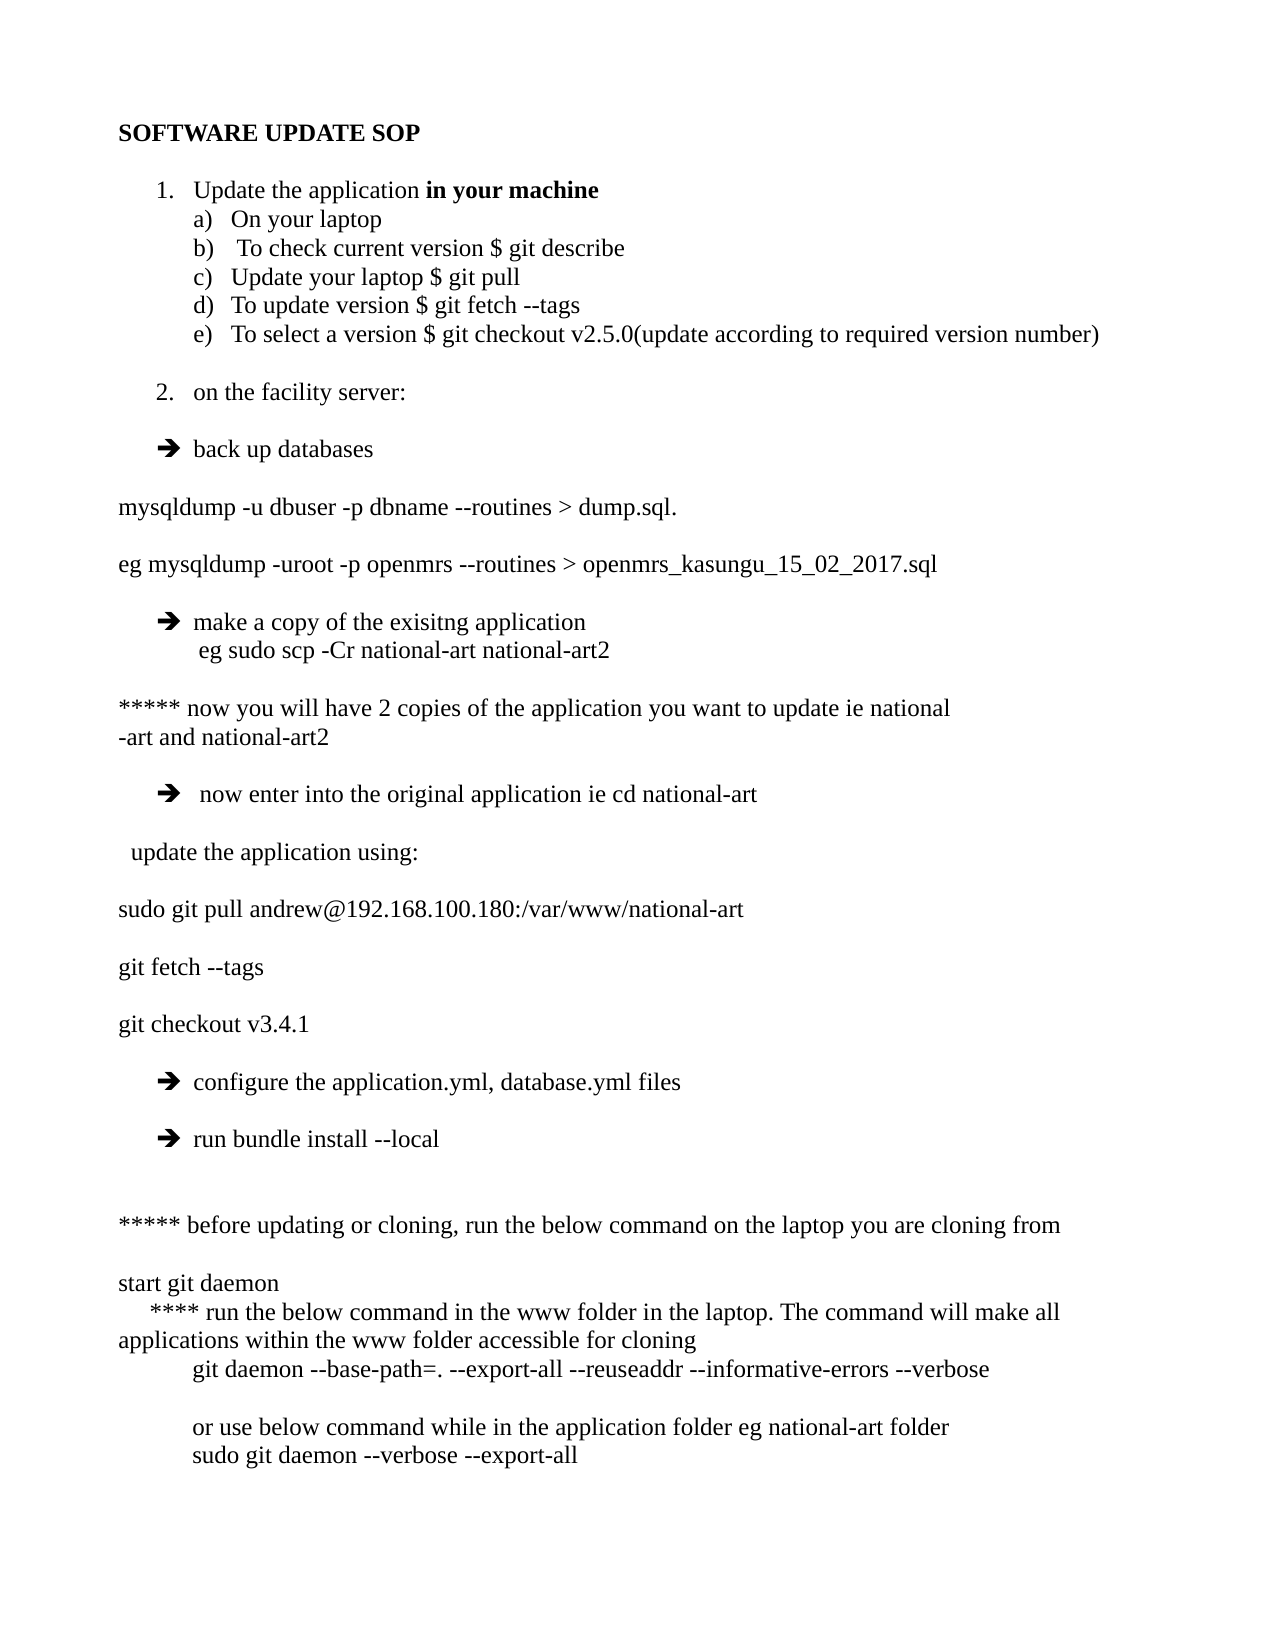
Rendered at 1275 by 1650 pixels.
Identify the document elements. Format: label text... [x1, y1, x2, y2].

text git fetch --tags [118, 952, 1157, 981]
text -art and national-art2 [118, 722, 1157, 751]
text git daemon --base-path=. --export-all --reuseaddr --informative-errors --verbose [118, 1354, 1157, 1383]
text eg mysqldump -uroot -p openmrs --routines > openmrs_kasungu_15_02_2017.sql [118, 549, 1157, 578]
text sudo git daemon --verbose --export-all [118, 1441, 1157, 1469]
list To check current version $ git describe [193, 233, 1157, 262]
list To update version $ git fetch --tags [193, 291, 1157, 319]
list Update the application in your machine [156, 176, 1157, 204]
list back up databases [156, 434, 1157, 463]
list To select a version $ git checkout v2.5.0(update according to required version number) [193, 319, 1157, 348]
text mysqldump -u dbuser -p dbname --routines > dump.sql. [118, 492, 1157, 521]
list run bundle install --local [156, 1124, 1157, 1153]
text sudo git pull andrew@192.168.100.180:/var/www/national-art [118, 894, 1157, 923]
text git checkout v3.4.1 [118, 1009, 1157, 1038]
list on the facility server: [156, 377, 1157, 406]
text SOFTWARE UPDATE SOP [118, 118, 1157, 147]
list Update your laptop $ git pull [193, 262, 1157, 291]
text **** run the below command in the www folder in the laptop. The command will make all applications within the www folder accessible for cloning [118, 1297, 1157, 1354]
text update the application using: [118, 837, 1157, 866]
list now enter into the original application ie cd national-art [156, 779, 1157, 808]
text start git daemon [118, 1268, 1157, 1297]
text ***** before updating or cloning, run the below command on the laptop you are cloning from [118, 1211, 1157, 1239]
list configure the application.yml, database.yml files [156, 1067, 1157, 1096]
text ***** now you will have 2 copies of the application you want to update ie national [118, 693, 1157, 722]
text or use below command while in the application folder eg national-art folder [118, 1412, 1157, 1441]
list make a copy of the exisitng application [156, 607, 1157, 636]
text eg sudo scp -Cr national-art national-art2 [118, 636, 1157, 664]
list On your laptop [193, 204, 1157, 233]
